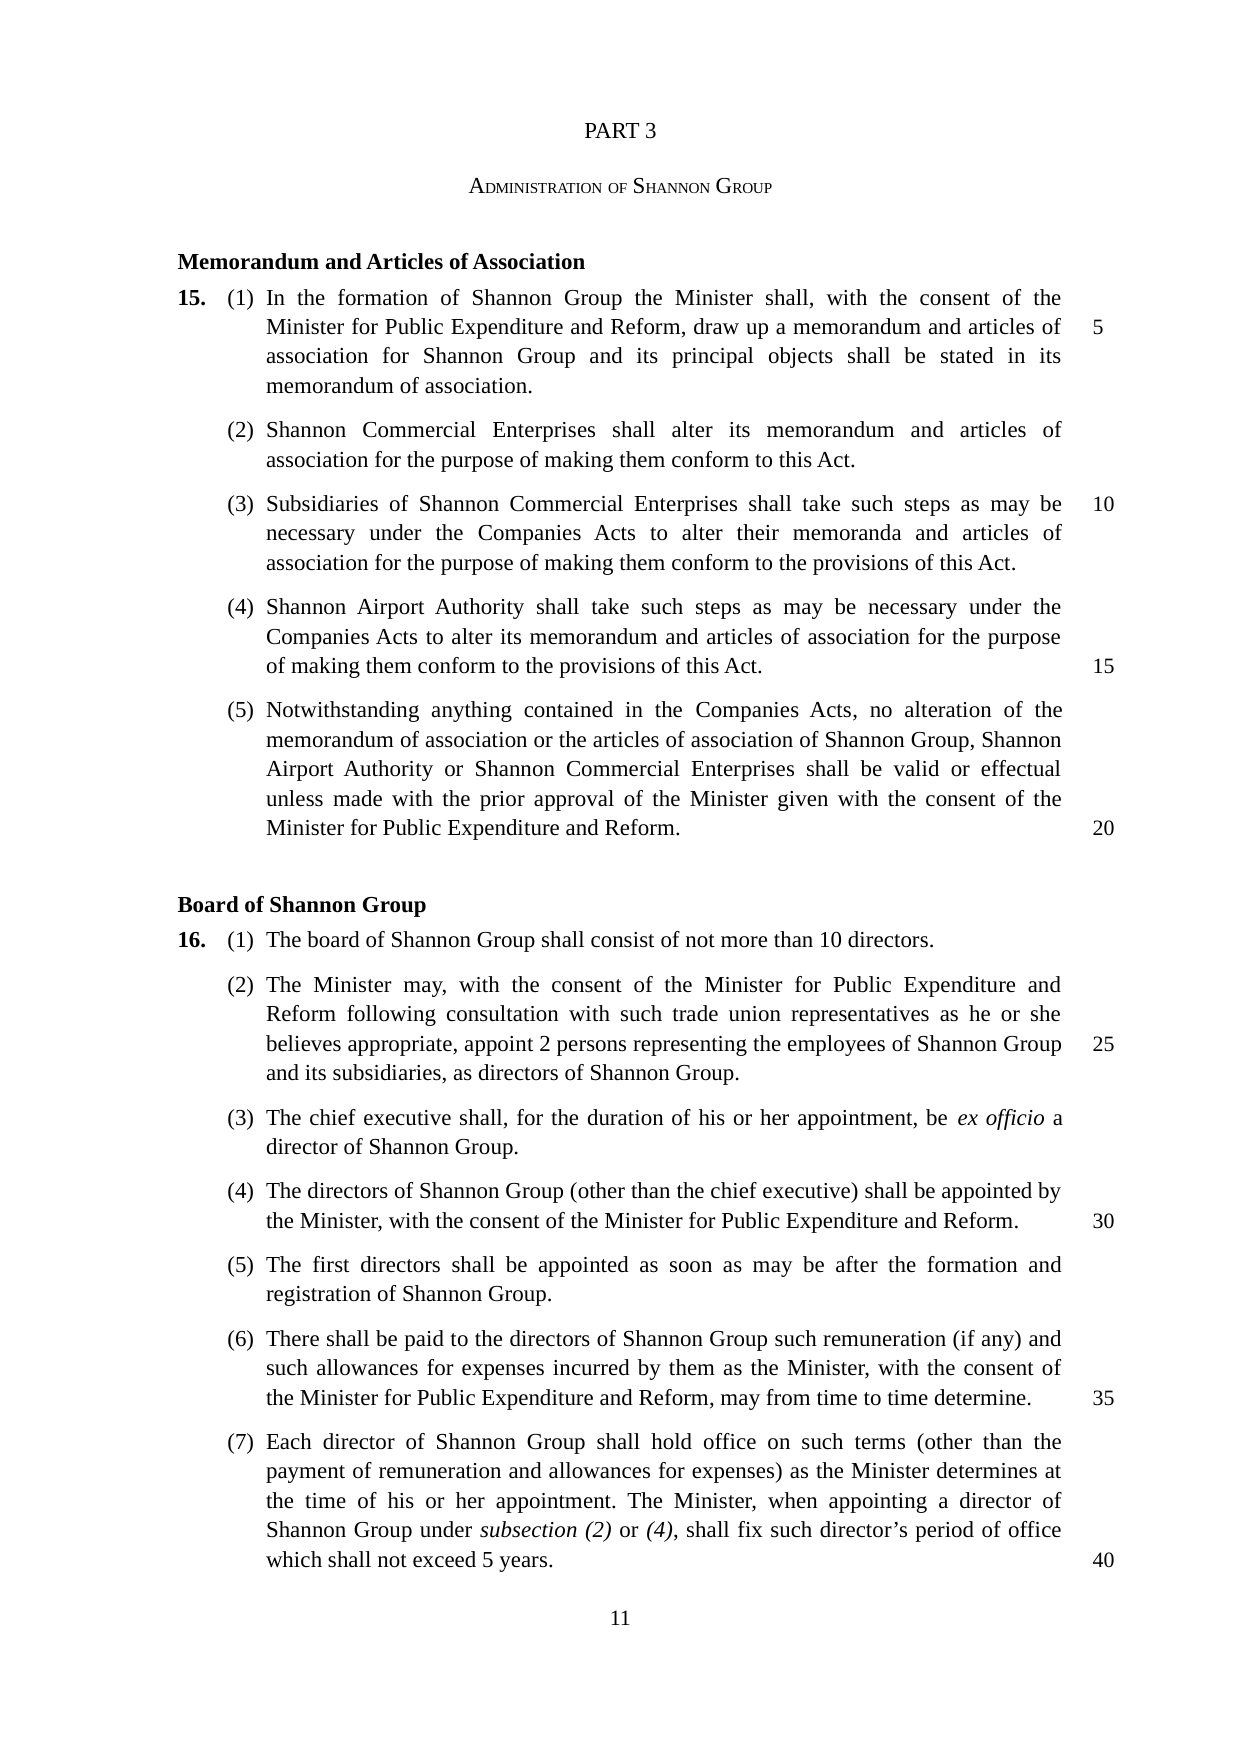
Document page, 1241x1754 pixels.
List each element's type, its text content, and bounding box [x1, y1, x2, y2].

text (2) The Minister may, with the consent of the Minister for Public Expenditure and Reform following consultation with such trade union representatives as he or she believes appropriate, appoint 2 persons representing the employees of Shannon Group and its subsidiaries, as directors of Shannon Group. [177, 969, 1063, 1087]
text (3) Subsidiaries of Shannon Commercial Enterprises shall take such steps as may be necessary under the Companies Acts to alter their memoranda and articles of association for the purpose of making them conform to the provisions of this Act. [177, 488, 1063, 576]
text (6) There shall be paid to the directors of Shannon Group such remuneration (if any) and such allowances for expenses incurred by them as the Minister, with the consent of the Minister for Public Expenditure and Reform, may from time to time determine. [177, 1323, 1063, 1411]
text (4) The directors of Shannon Group (other than the chief executive) shall be appointed by the Minister, with the consent of the Minister for Public Expenditure and Reform. [177, 1175, 1063, 1234]
text (3) The chief executive shall, for the duration of his or her appointment, be ex officio a director of Shannon Group. [177, 1101, 1063, 1160]
text Memorandum and Articles of Association [177, 246, 1063, 275]
text (2) Shannon Commercial Enterprises shall alter its memorandum and articles of association for the purpose of making them conform to this Act. [177, 414, 1063, 473]
text 15. (1) In the formation of Shannon Group the Minister shall, with the consent of the Minister for Public Expenditure and Reform, draw up a memorandum and articles of association for Shannon Group and its principal objects shall be stated in its memorandum of association. [177, 281, 1063, 399]
text (4) Shannon Airport Authority shall take such steps as may be necessary under the Companies Acts to alter its memorandum and articles of association for the purpose of making them conform to the provisions of this Act. [177, 591, 1063, 679]
text PART 3 [177, 118, 1063, 144]
text 16. (1) The board of Shannon Group shall consist of not more than 10 directors. [177, 924, 1063, 954]
text (7) Each director of Shannon Group shall hold office on such terms (other than the payment of remuneration and allowances for expenses) as the Minister determines at the time of his or her appointment. The Minister, when appointing a director of Shannon Group under subsection (2) or (4), shall fix such director’s period of office which shall not exceed 5 years. [177, 1426, 1063, 1573]
title Administration of Shannon Group [177, 173, 1063, 199]
text Board of Shannon Group [177, 889, 1063, 918]
text (5) Notwithstanding anything contained in the Companies Acts, no alteration of the memorandum of association or the articles of association of Shannon Group, Shannon Airport Authority or Shannon Commercial Enterprises shall be valid or effectual unless made with the prior approval of the Minister given with the consent of the Minister for Public Expenditure and Reform. [177, 694, 1063, 842]
text (5) The first directors shall be appointed as soon as may be after the formation and registration of Shannon Group. [177, 1249, 1063, 1308]
